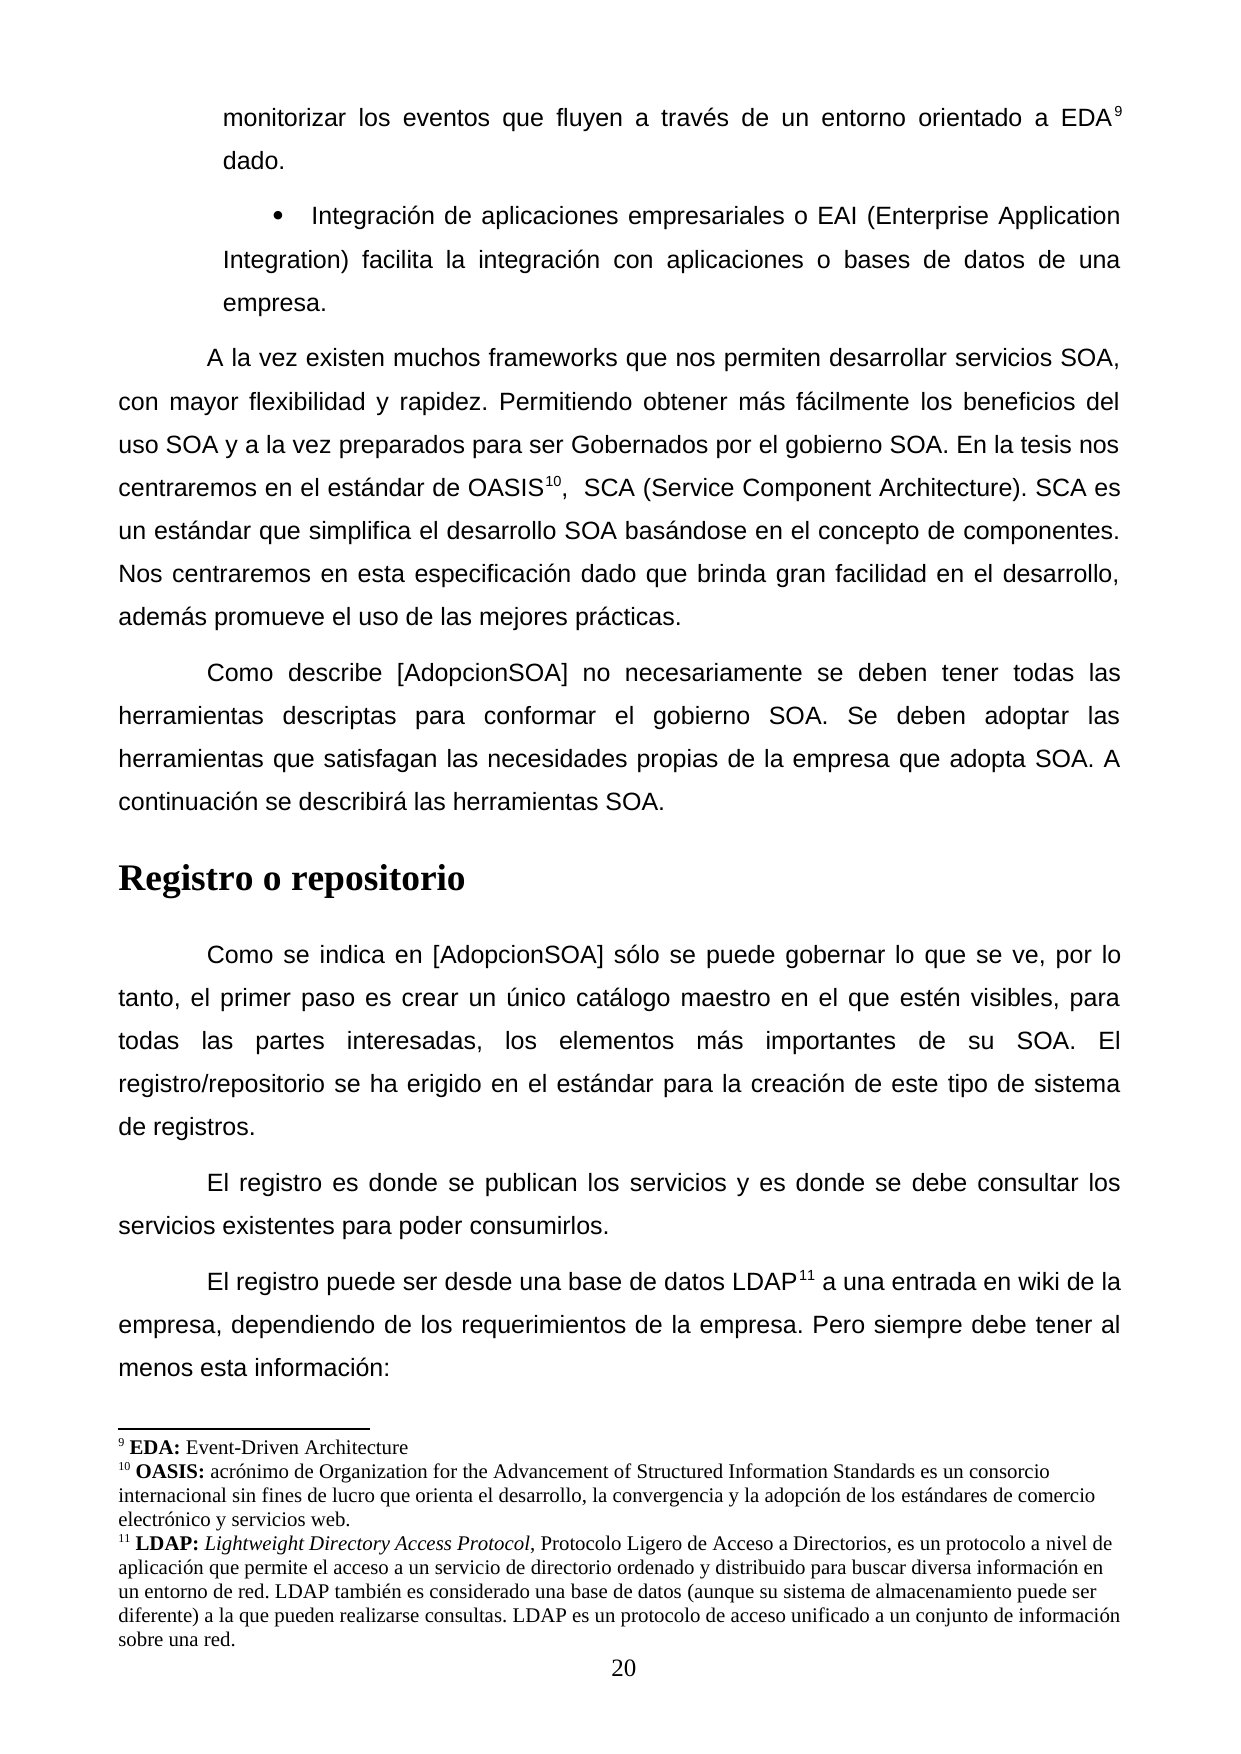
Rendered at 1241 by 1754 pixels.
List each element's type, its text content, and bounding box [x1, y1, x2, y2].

text A la vez existen muchos frameworks que nos permiten desarrollar servicios SOA, con mayor flexibilidad y rapidez. Permitiendo obtener más fácilmente los beneficios del uso SOA y a la vez preparados para ser Gobernados por el gobierno SOA. En la tesis nos centraremos en el estándar de OASIS, SCA (Service Component Architecture). SCA es un estándar que simplifica el desarrollo SOA basándose en el concepto de componentes. Nos centraremos en esta especificación dado que brinda gran facilidad en el desarrollo, además promueve el uso de las mejores prácticas. [118, 343, 1122, 631]
list Integración de aplicaciones empresariales o EAI (Enterprise Application Integration) facilita la integración con aplicaciones o bases de datos de una empresa. [185, 201, 1122, 316]
subtitle Registro o repositorio [118, 855, 1122, 898]
list EDA: Event-Driven Architecture [118, 1435, 1122, 1459]
text El registro puede ser desde una base de datos LDAP a una entrada en wiki de la empresa, dependiendo de los requerimientos de la empresa. Pero siempre debe tener al menos esta información: [118, 1266, 1122, 1381]
text LDAP: Lightweight Directory Access Protocol, Protocolo Ligero de Acceso a Directorios, es un protocolo a nivel de aplicación que permite el acceso a un servicio de directorio ordenado y distribuido para buscar diversa información en un entorno de red. LDAP también es considerado una base de datos (aunque su sistema de almacenamiento puede ser diferente) a la que pueden realizarse consultas. LDAP es un protocolo de acceso unificado a un conjunto de información sobre una red. [118, 1531, 1122, 1651]
list monitorizar los eventos que fluyen a través de un entorno orientado a EDA dado. [185, 103, 1122, 174]
text OASIS: acrónimo de Organization for the Advancement of Structured Information Standards es un consorcio internacional sin fines de lucro que orienta el desarrollo, la convergencia y la adopción de los estándares de comercio electrónico y servicios web. [118, 1459, 1122, 1531]
text Como se indica en [AdopcionSOA] sólo se puede gobernar lo que se ve, por lo tanto, el primer paso es crear un único catálogo maestro en el que estén visibles, para todas las partes interesadas, los elementos más importantes de su SOA. El registro/repositorio se ha erigido en el estándar para la creación de este tipo de sistema de registros. [118, 939, 1122, 1141]
text Como describe [AdopcionSOA] no necesariamente se deben tener todas las herramientas descriptas para conformar el gobierno SOA. Se deben adoptar las herramientas que satisfagan las necesidades propias de la empresa que adopta SOA. A continuación se describirá las herramientas SOA. [118, 658, 1122, 816]
text El registro es donde se publican los servicios y es donde se debe consultar los servicios existentes para poder consumirlos. [118, 1168, 1122, 1239]
